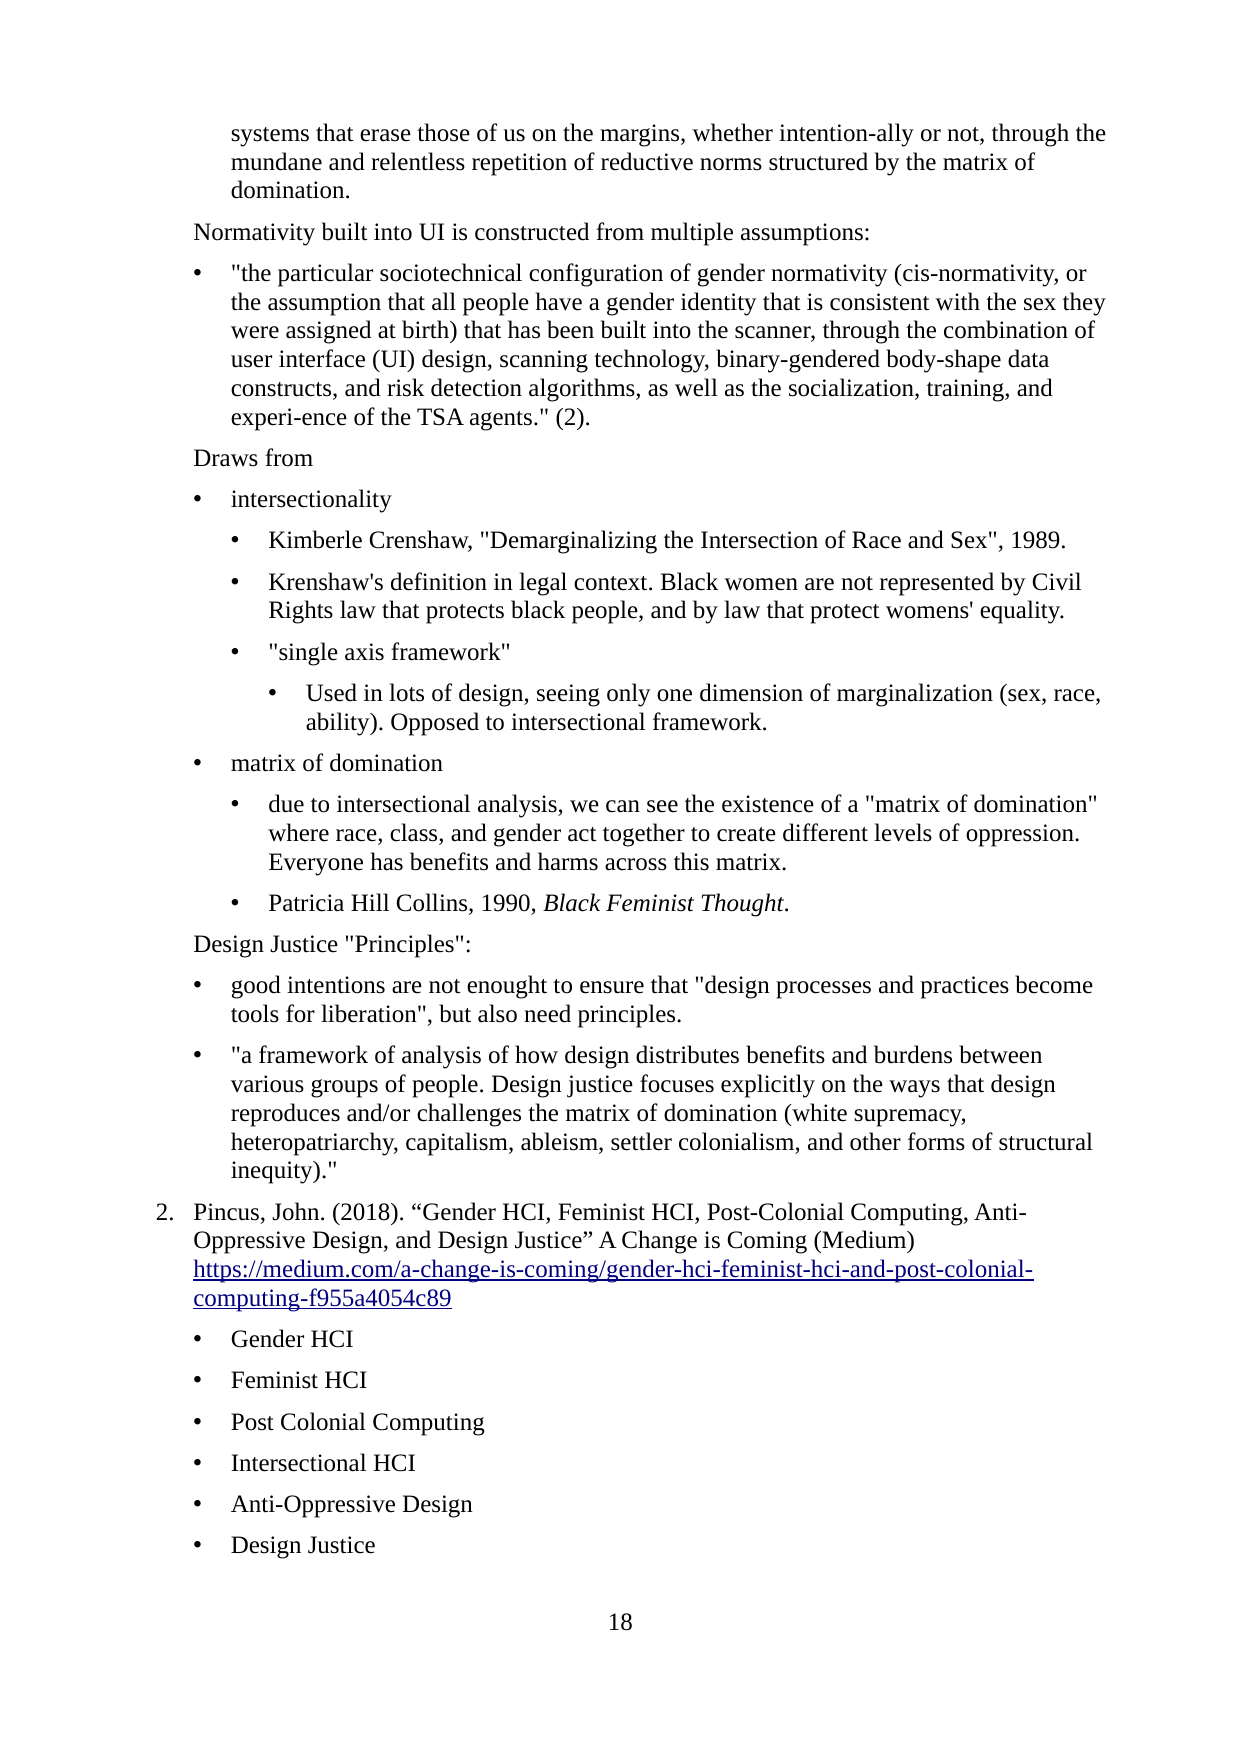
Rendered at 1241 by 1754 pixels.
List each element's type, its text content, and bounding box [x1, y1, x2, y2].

list Post Colonial Computing [193, 1407, 1122, 1436]
list Design Justice "Principles": [156, 929, 1122, 958]
list Design Justice [193, 1531, 1122, 1559]
list Normativity built into UI is constructed from multiple assumptions: [156, 217, 1122, 246]
list systems that erase those of us on the margins, whether intention-ally or not, through the mundane and relentless repetition of reductive norms structured by the matrix of domination. [193, 118, 1122, 204]
list Anti-Oppressive Design [193, 1489, 1122, 1518]
list "a framework of analysis of how design distributes benefits and burdens between various groups of people. Design justice focuses explicitly on the ways that design reproduces and/or challenges the matrix of domination (white supremacy, heteropatriarchy, capitalism, ableism, settler colonialism, and other forms of structural inequity)." [193, 1041, 1122, 1184]
list Gender HCI [193, 1324, 1122, 1353]
list Used in lots of design, seeing only one dimension of marginalization (sex, race, ability). Opposed to intersectional framework. [268, 678, 1122, 736]
list Pincus, John. (2018). “Gender HCI, Feminist HCI, Post-Colonial Computing, Anti-Oppressive Design, and Design Justice” A Change is Coming (Medium) https://medium.com/a-change-is-coming/gender-hci-feminist-hci-and-post-colonial-computing-f955a4054c89 [156, 1197, 1122, 1312]
list Intersectional HCI [193, 1448, 1122, 1477]
list Draws from [156, 443, 1122, 472]
list good intentions are not enought to ensure that "design processes and practices become tools for liberation", but also need principles. [193, 971, 1122, 1028]
list Krenshaw's definition in legal context. Black women are not represented by Civil Rights law that protects black people, and by law that protect womens' equality. [231, 567, 1122, 624]
list Patricia Hill Collins, 1990, Black Feminist Thought. [231, 888, 1122, 917]
list matrix of domination [193, 748, 1122, 777]
list due to intersectional analysis, we can see the existence of a "matrix of domination" where race, class, and gender act together to create different levels of oppression. Everyone has benefits and harms across this matrix. [231, 789, 1122, 876]
list Feminist HCI [193, 1366, 1122, 1394]
list Kimberle Crenshaw, "Demarginalizing the Intersection of Race and Sex", 1989. [231, 526, 1122, 554]
list "the particular sociotechnical configuration of gender normativity (cis-normativity, or the assumption that all people have a gender identity that is consistent with the sex they were assigned at birth) that has been built into the scanner, through the combination of user interface (UI) design, scanning technology, binary-gendered body-shape data constructs, and risk detection algorithms, as well as the socialization, training, and experi-ence of the TSA agents." (2). [193, 258, 1122, 431]
list "single axis framework" [231, 637, 1122, 666]
list intersectionality [193, 484, 1122, 513]
